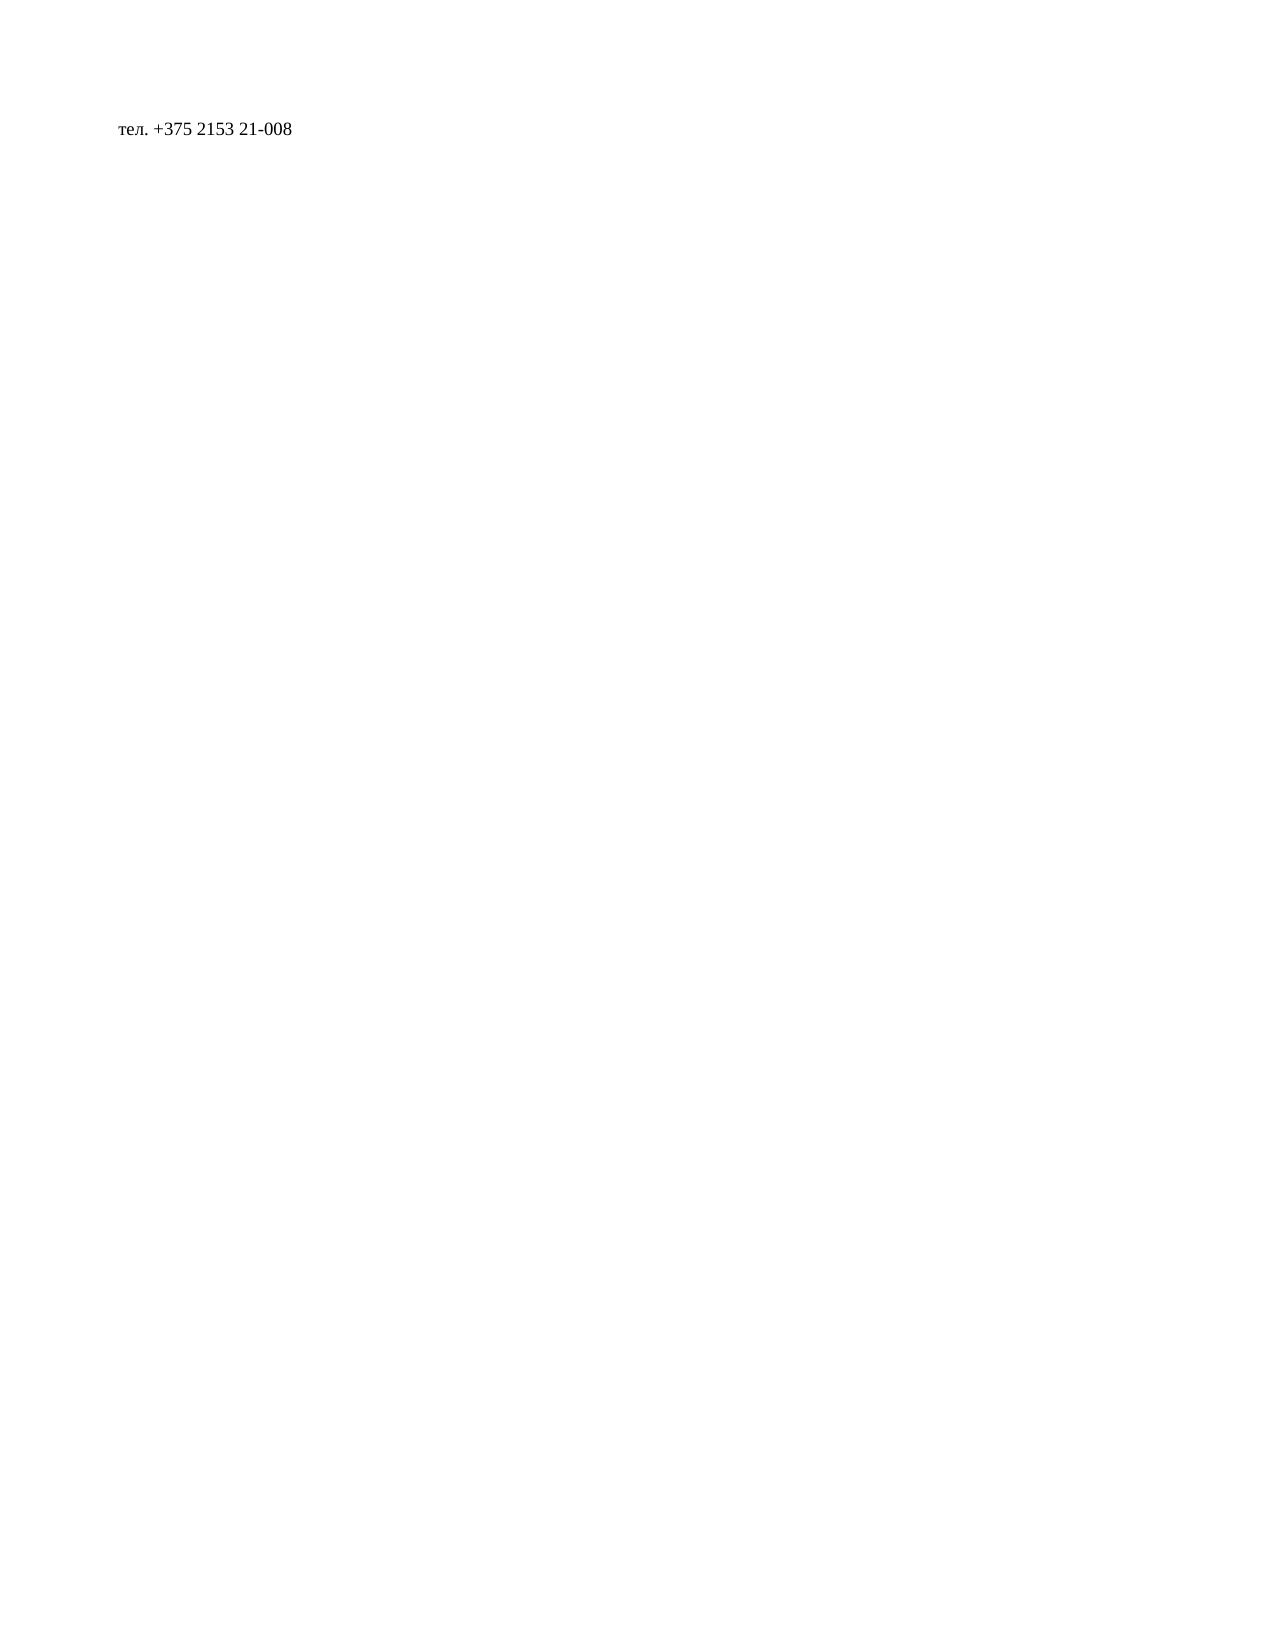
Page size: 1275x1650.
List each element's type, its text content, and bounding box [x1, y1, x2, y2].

text тел. +375 2153 21-008 [118, 118, 1157, 140]
